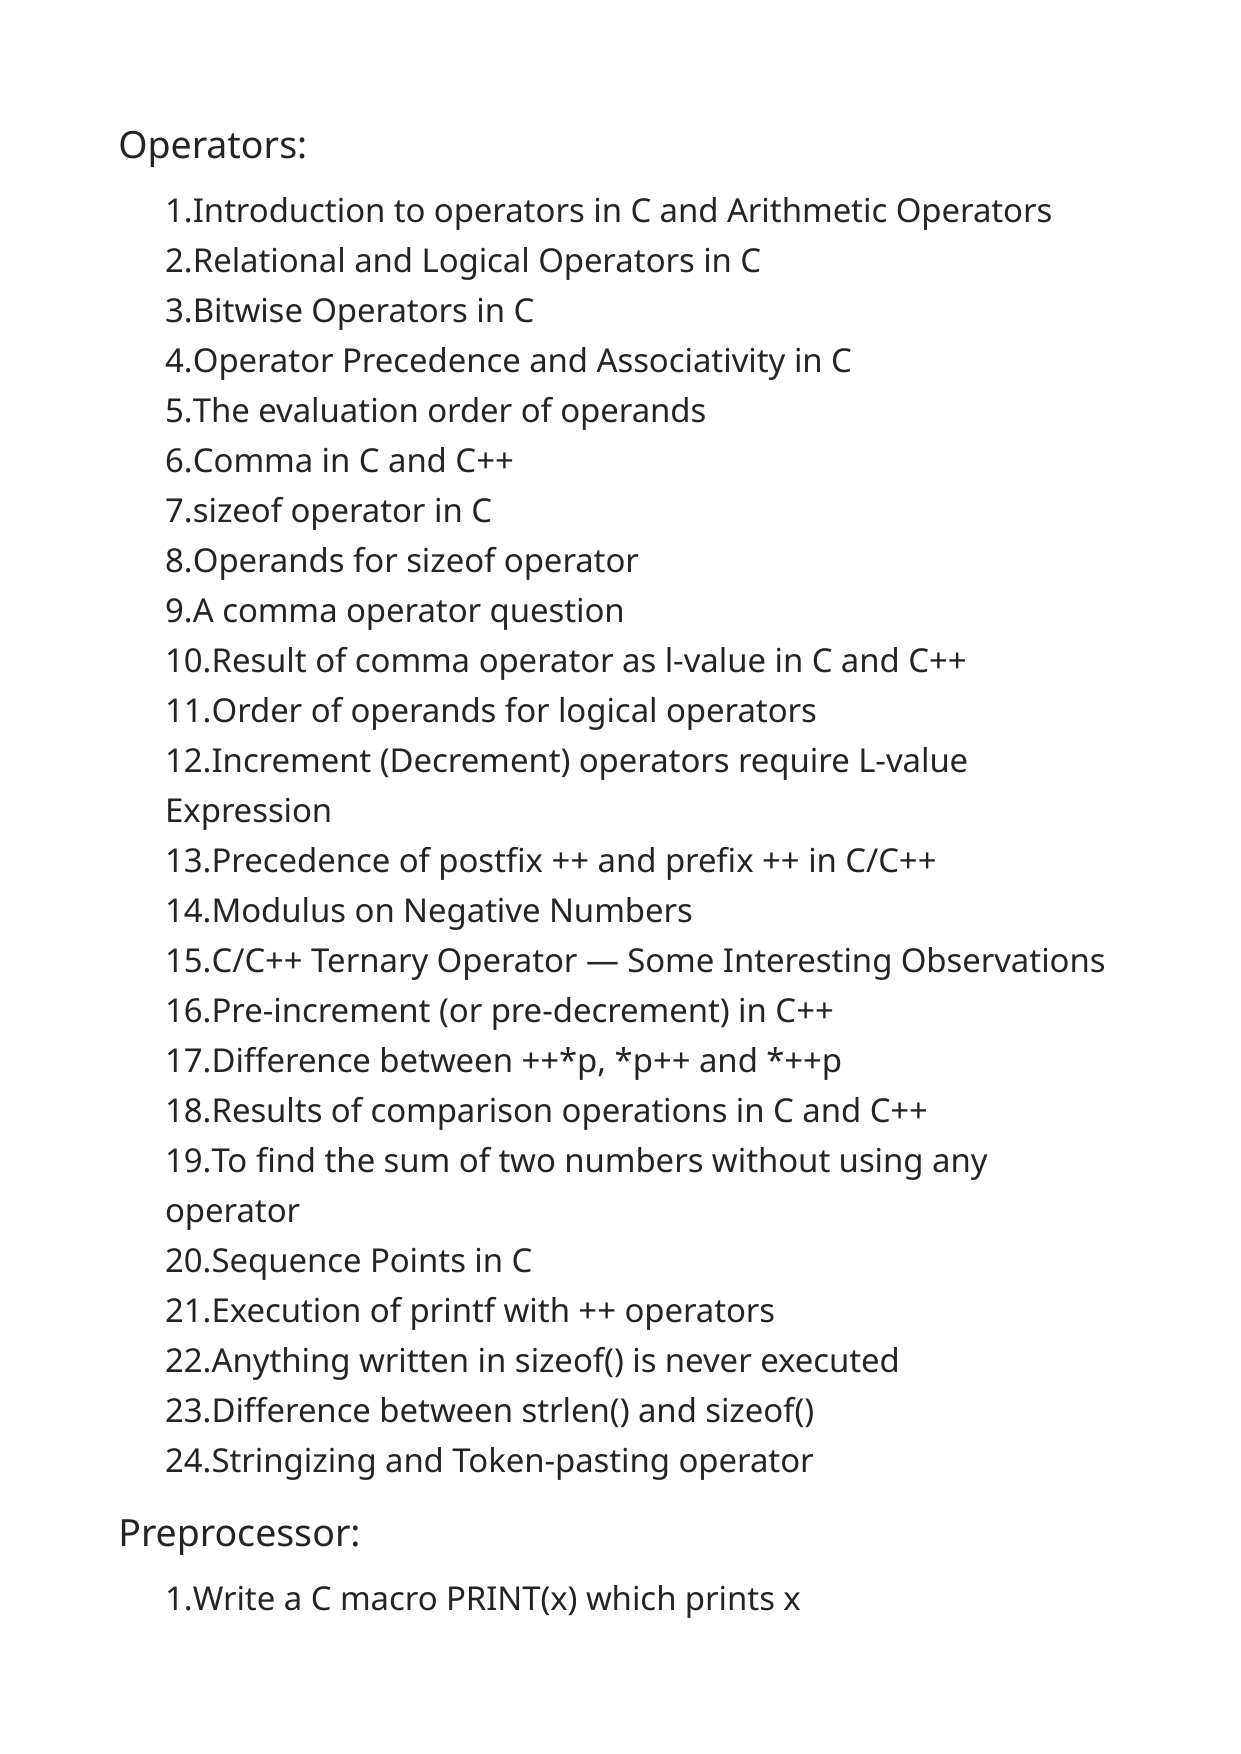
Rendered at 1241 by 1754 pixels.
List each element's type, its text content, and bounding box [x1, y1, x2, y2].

list Anything written in sizeof() is never executed [165, 1332, 1122, 1382]
list sizeof operator in C [165, 482, 1122, 532]
list A comma operator question [165, 582, 1122, 632]
list Results of comparison operations in C and C++ [165, 1082, 1122, 1132]
subtitle Operators: [118, 118, 1122, 169]
list Comma in C and C++ [165, 432, 1122, 482]
list Relational and Logical Operators in C [165, 232, 1122, 282]
list Result of comma operator as l-value in C and C++ [165, 632, 1122, 682]
list Operands for sizeof operator [165, 532, 1122, 582]
list Difference between strlen() and sizeof() [165, 1382, 1122, 1432]
list Write a C macro PRINT(x) which prints x [165, 1570, 1122, 1620]
list Pre-increment (or pre-decrement) in C++ [165, 982, 1122, 1032]
list Precedence of postfix ++ and prefix ++ in C/C++ [165, 832, 1122, 882]
list Stringizing and Token-pasting operator [165, 1432, 1122, 1482]
list Bitwise Operators in C [165, 282, 1122, 332]
subtitle Preprocessor: [118, 1507, 1122, 1558]
list To find the sum of two numbers without using any operator [165, 1132, 1122, 1232]
list Difference between ++*p, *p++ and *++p [165, 1032, 1122, 1082]
list Sequence Points in C [165, 1232, 1122, 1282]
list Execution of printf with ++ operators [165, 1282, 1122, 1332]
list Increment (Decrement) operators require L-value Expression [165, 732, 1122, 832]
list C/C++ Ternary Operator — Some Interesting Observations [165, 932, 1122, 982]
list Operator Precedence and Associativity in C [165, 332, 1122, 382]
list The evaluation order of operands [165, 382, 1122, 432]
list Introduction to operators in C and Arithmetic Operators [165, 182, 1122, 232]
list Order of operands for logical operators [165, 682, 1122, 732]
list Modulus on Negative Numbers [165, 882, 1122, 932]
